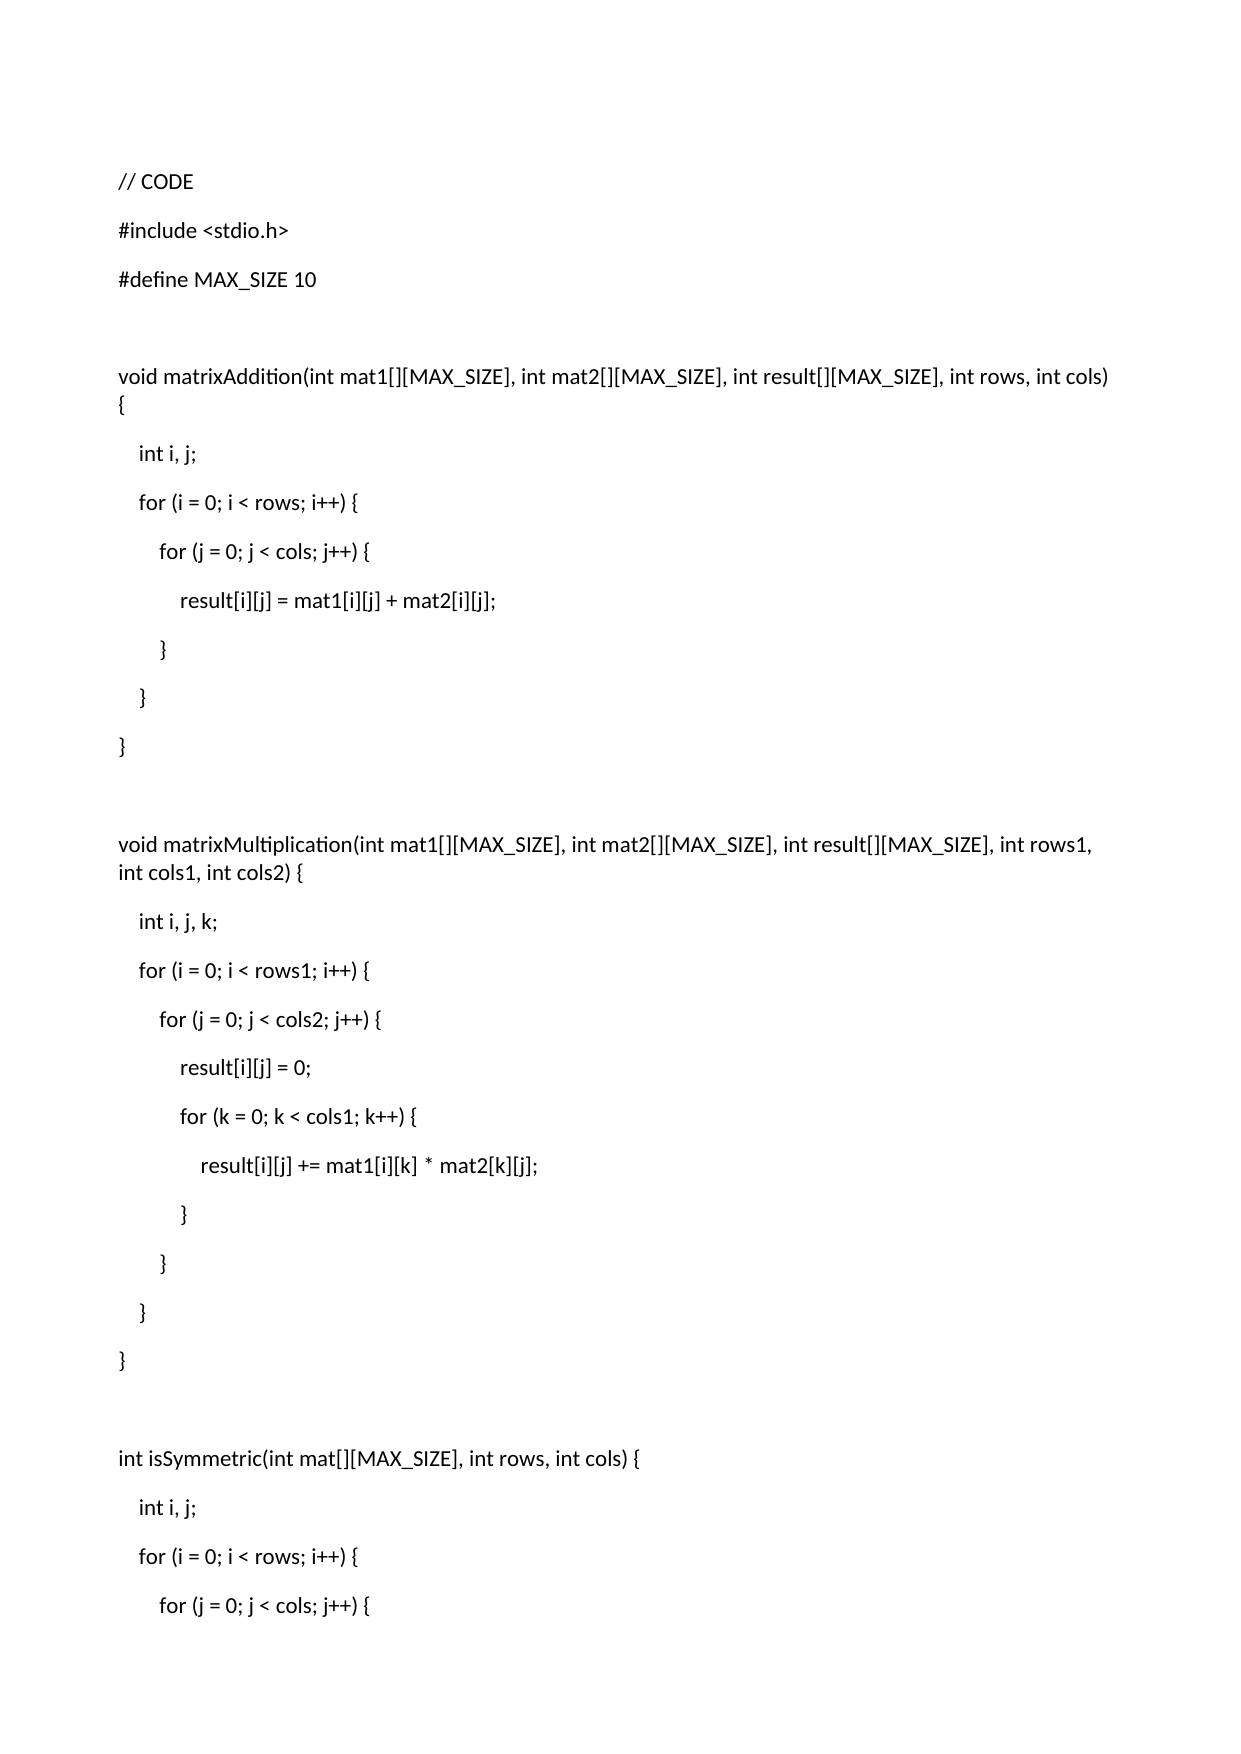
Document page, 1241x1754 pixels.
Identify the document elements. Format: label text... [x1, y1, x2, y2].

text } [118, 1347, 1122, 1375]
text void matrixAddition(int mat1[][MAX_SIZE], int mat2[][MAX_SIZE], int result[][MAX_SIZE], int rows, int cols) { [118, 362, 1122, 418]
text } [118, 1249, 1122, 1277]
text for (k = 0; k < cols1; k++) { [118, 1102, 1122, 1130]
text for (i = 0; i < rows; i++) { [118, 488, 1122, 516]
text result[i][j] += mat1[i][k] * mat2[k][j]; [118, 1151, 1122, 1179]
text #include <stdio.h> [118, 216, 1122, 244]
text int i, j; [118, 439, 1122, 467]
text for (j = 0; j < cols; j++) { [118, 537, 1122, 565]
text int i, j; [118, 1493, 1122, 1521]
text int isSymmetric(int mat[][MAX_SIZE], int rows, int cols) { [118, 1444, 1122, 1472]
text for (j = 0; j < cols2; j++) { [118, 1005, 1122, 1033]
text } [118, 1200, 1122, 1228]
text } [118, 683, 1122, 712]
text } [118, 732, 1122, 760]
text void matrixMultiplication(int mat1[][MAX_SIZE], int mat2[][MAX_SIZE], int result[][MAX_SIZE], int rows1, int cols1, int cols2) { [118, 830, 1122, 886]
text for (i = 0; i < rows1; i++) { [118, 956, 1122, 984]
text result[i][j] = mat1[i][j] + mat2[i][j]; [118, 586, 1122, 614]
text int i, j, k; [118, 907, 1122, 935]
text // CODE [118, 167, 1122, 195]
text for (j = 0; j < cols; j++) { [118, 1591, 1122, 1619]
text } [118, 635, 1122, 663]
text #define MAX_SIZE 10 [118, 265, 1122, 293]
text result[i][j] = 0; [118, 1053, 1122, 1082]
text for (i = 0; i < rows; i++) { [118, 1542, 1122, 1570]
text } [118, 1298, 1122, 1326]
